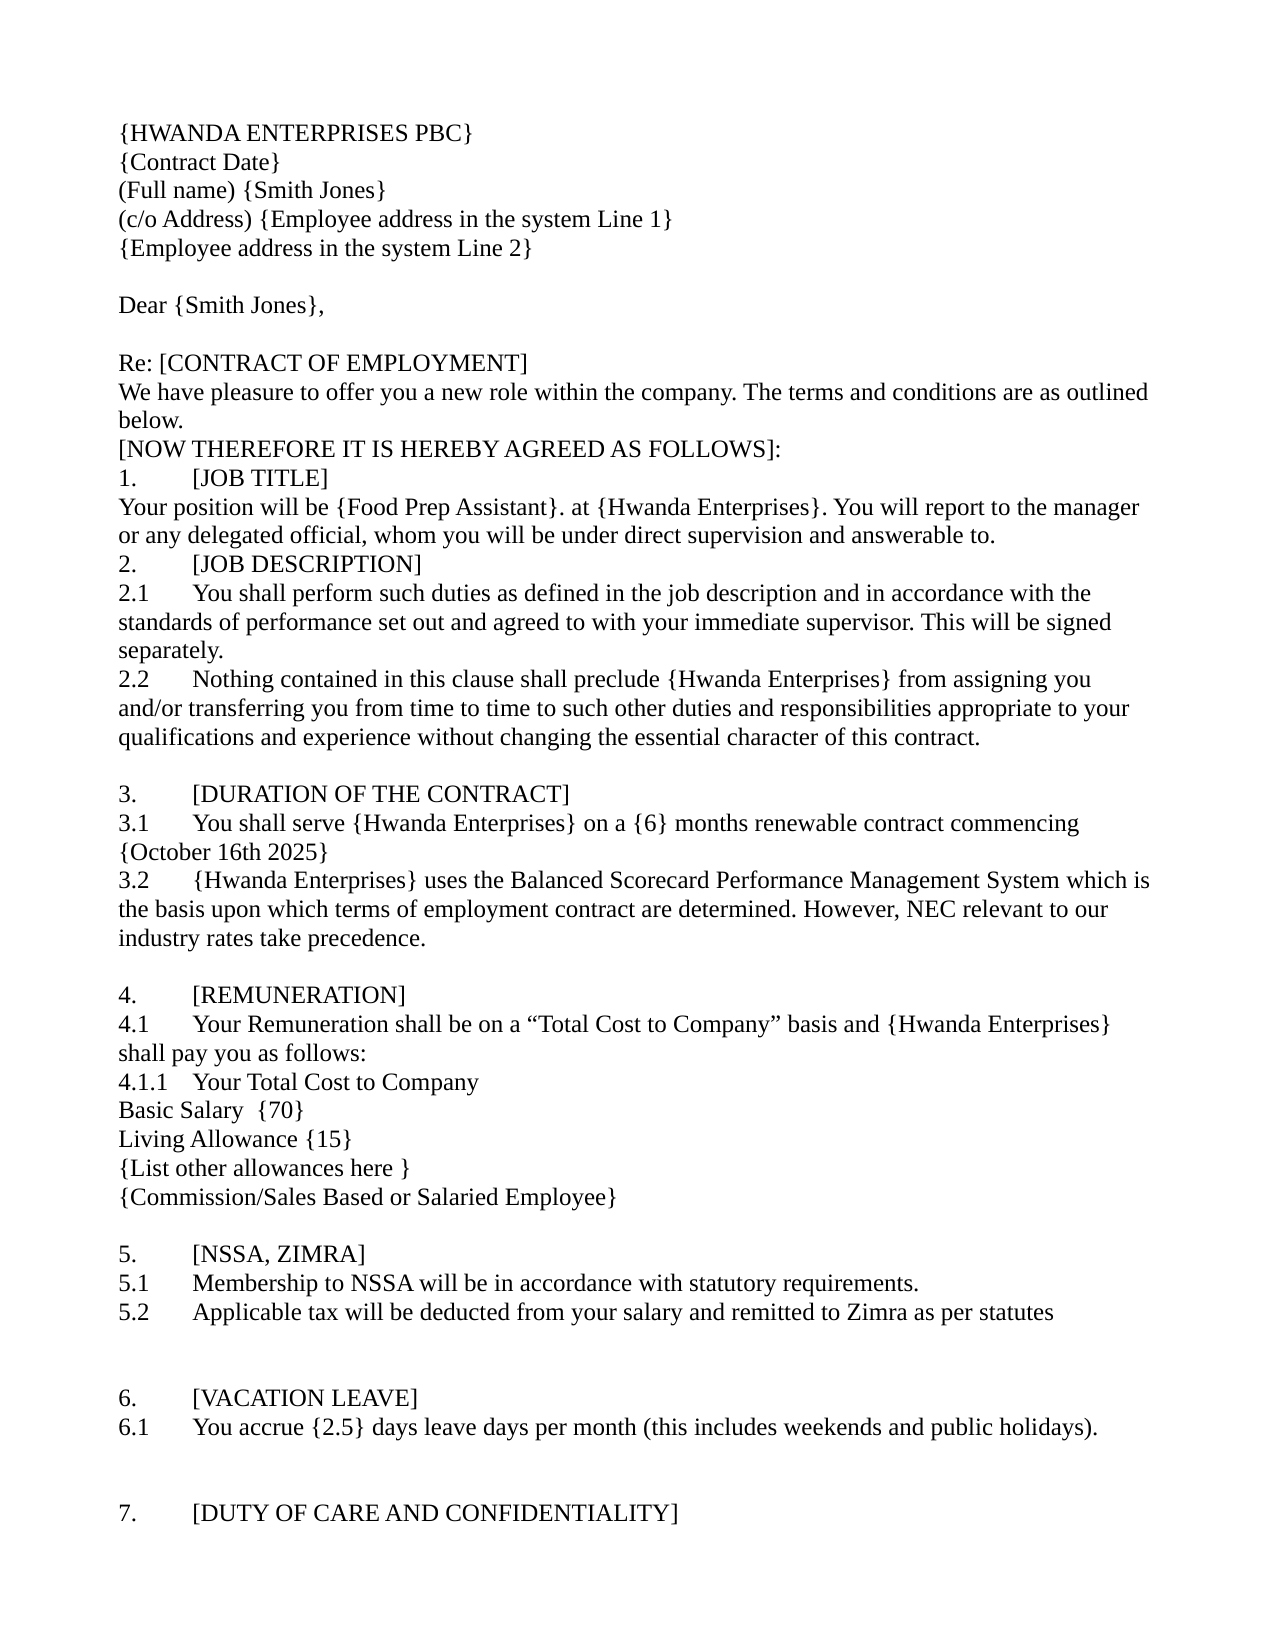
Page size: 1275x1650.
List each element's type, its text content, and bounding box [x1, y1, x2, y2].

text 4.1 Your Remuneration shall be on a “Total Cost to Company” basis and {Hwanda Enterprises} shall pay you as follows: [118, 1009, 1157, 1067]
text Dear {Smith Jones}, [118, 291, 1157, 319]
text Your position will be {Food Prep Assistant}. at {Hwanda Enterprises}. You will report to the manager or any delegated official, whom you will be under direct supervision and answerable to. [118, 492, 1157, 549]
text 5.1 Membership to NSSA will be in accordance with statutory requirements. [118, 1268, 1157, 1297]
text 5.2 Applicable tax will be deducted from your salary and remitted to Zimra as per statutes [118, 1297, 1157, 1326]
text {HWANDA ENTERPRISES PBC} [118, 118, 1157, 147]
text 2.2 Nothing contained in this clause shall preclude {Hwanda Enterprises} from assigning you and/or transferring you from time to time to such other duties and responsibilities appropriate to your qualifications and experience without changing the essential character of this contract. [118, 664, 1157, 751]
text 3.2 {Hwanda Enterprises} uses the Balanced Scorecard Performance Management System which is the basis upon which terms of employment contract are determined. However, NEC relevant to our industry rates take precedence. [118, 866, 1157, 952]
text 6. [VACATION LEAVE] [118, 1383, 1157, 1412]
text 3. [DURATION OF THE CONTRACT] [118, 779, 1157, 808]
text (c/o Address) {Employee address in the system Line 1} [118, 204, 1157, 233]
text 6.1 You accrue {2.5} days leave days per month (this includes weekends and public holidays). [118, 1412, 1157, 1441]
text Living Allowance {15} [118, 1124, 1157, 1153]
text Re: [CONTRACT OF EMPLOYMENT] [118, 348, 1157, 377]
text 2.1 You shall perform such duties as defined in the job description and in accordance with the standards of performance set out and agreed to with your immediate supervisor. This will be signed separately. [118, 578, 1157, 664]
text 4. [REMUNERATION] [118, 981, 1157, 1009]
text 5. [NSSA, ZIMRA] [118, 1239, 1157, 1268]
text We have pleasure to offer you a new role within the company. The terms and conditions are as outlined below. [118, 377, 1157, 434]
text Basic Salary {70} [118, 1096, 1157, 1124]
text 4.1.1 Your Total Cost to Company [118, 1067, 1157, 1096]
text 1. [JOB TITLE] [118, 463, 1157, 492]
text {Employee address in the system Line 2} [118, 233, 1157, 262]
text 3.1 You shall serve {Hwanda Enterprises} on a {6} months renewable contract commencing {October 16th 2025} [118, 808, 1157, 866]
text (Full name) {Smith Jones} [118, 176, 1157, 204]
text {List other allowances here } [118, 1153, 1157, 1182]
text 7. [DUTY OF CARE AND CONFIDENTIALITY] [118, 1498, 1157, 1527]
text 2. [JOB DESCRIPTION] [118, 549, 1157, 578]
text {Contract Date} [118, 147, 1157, 176]
text {Commission/Sales Based or Salaried Employee} [118, 1182, 1157, 1211]
text [NOW THEREFORE IT IS HEREBY AGREED AS FOLLOWS]: [118, 434, 1157, 463]
